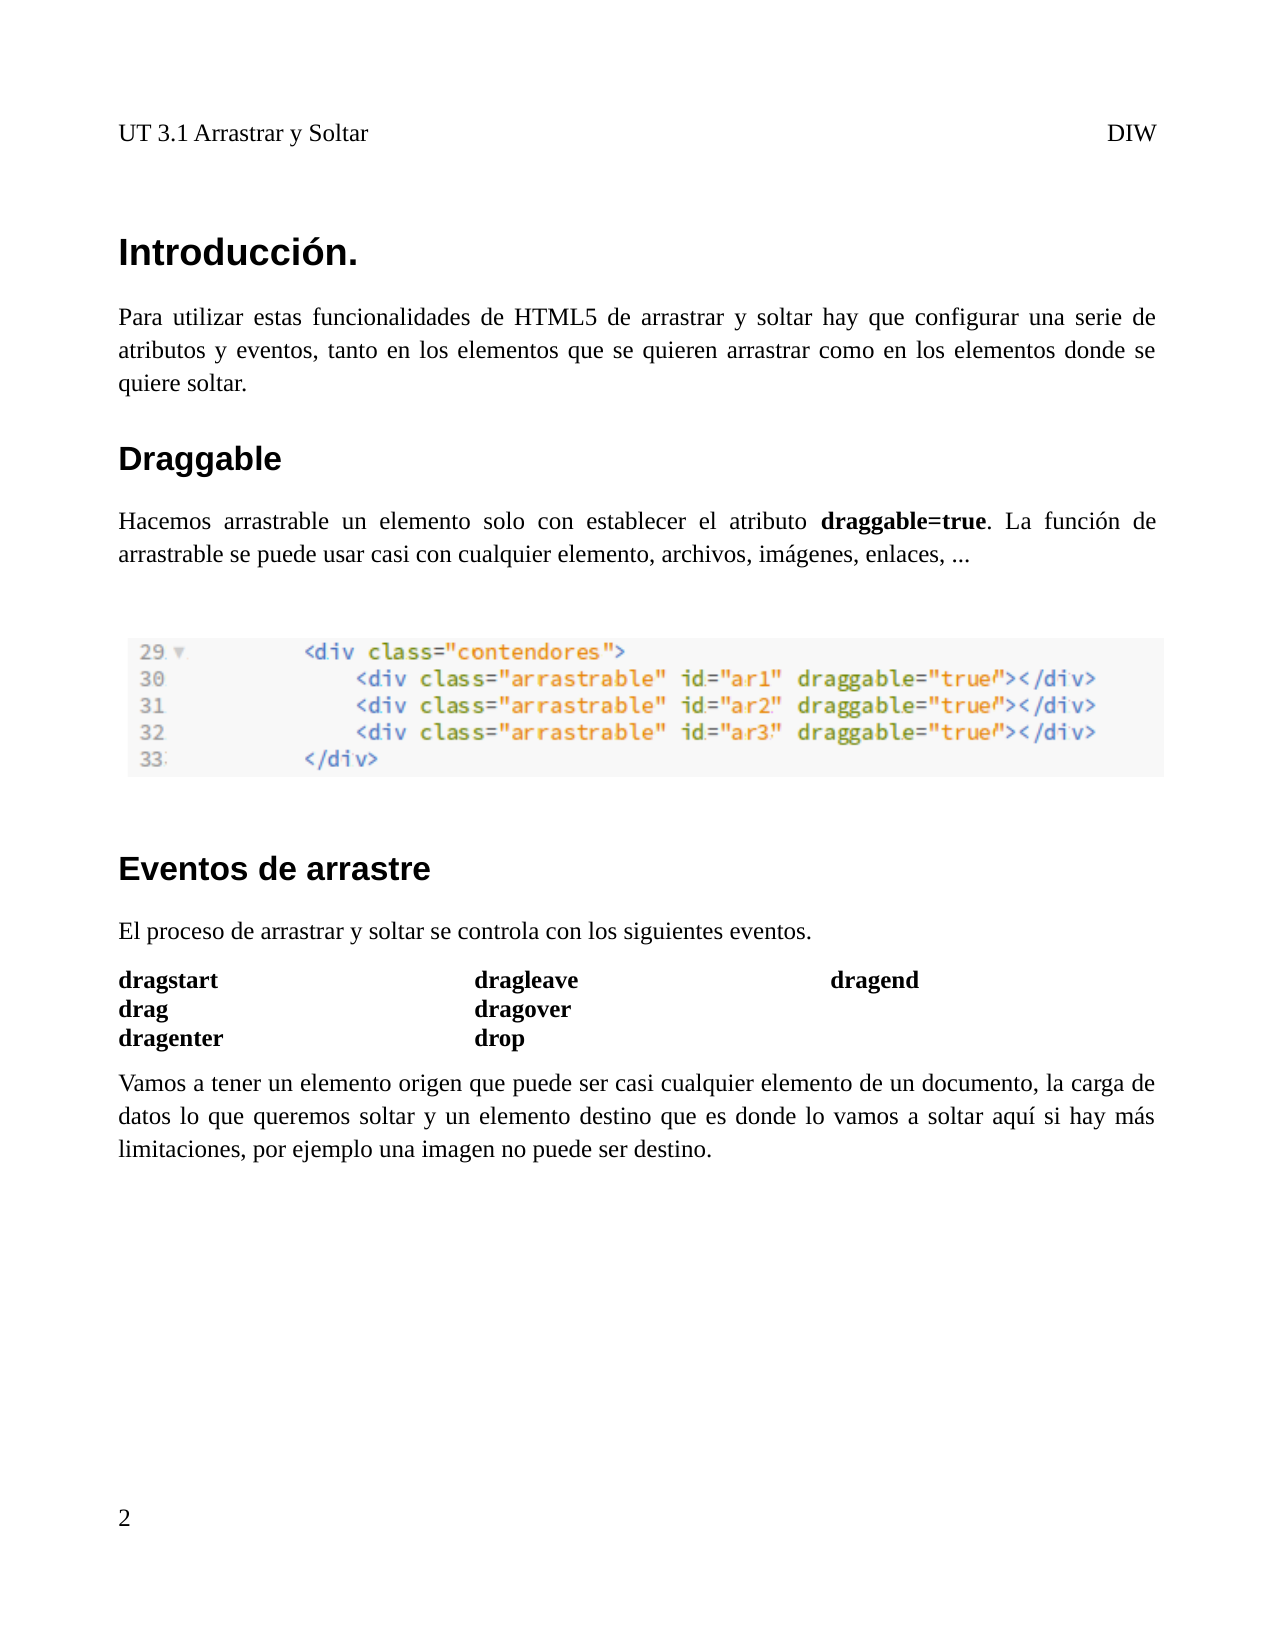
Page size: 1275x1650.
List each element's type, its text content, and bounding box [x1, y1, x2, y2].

text dragend [830, 966, 1157, 994]
subtitle Draggable [118, 439, 1157, 477]
text dragover [474, 994, 801, 1023]
text dragenter [118, 1023, 445, 1052]
text Para utilizar estas funcionalidades de HTML5 de arrastrar y soltar hay que configurar una serie de atributos y eventos, tanto en los elementos que se quieren arrastrar como en los elementos donde se quiere soltar. [118, 302, 1157, 397]
subtitle Eventos de arrastre [118, 849, 1157, 887]
text dragleave [474, 966, 801, 994]
text drag [118, 994, 445, 1023]
text Vamos a tener un elemento origen que puede ser casi cualquier elemento de un documento, la carga de datos lo que queremos soltar y un elemento destino que es donde lo vamos a soltar aquí si hay más limitaciones, por ejemplo una imagen no puede ser destino. [118, 1068, 1157, 1163]
picture [127, 638, 1164, 777]
subtitle Introducción. [118, 230, 1157, 274]
text drop [474, 1023, 801, 1052]
text El proceso de arrastrar y soltar se controla con los siguientes eventos. [118, 916, 1157, 945]
text Hacemos arrastrable un elemento solo con establecer el atributo draggable=true. La función de arrastrable se puede usar casi con cualquier elemento, archivos, imágenes, enlaces, ... [118, 506, 1157, 568]
text dragstart [118, 966, 445, 994]
